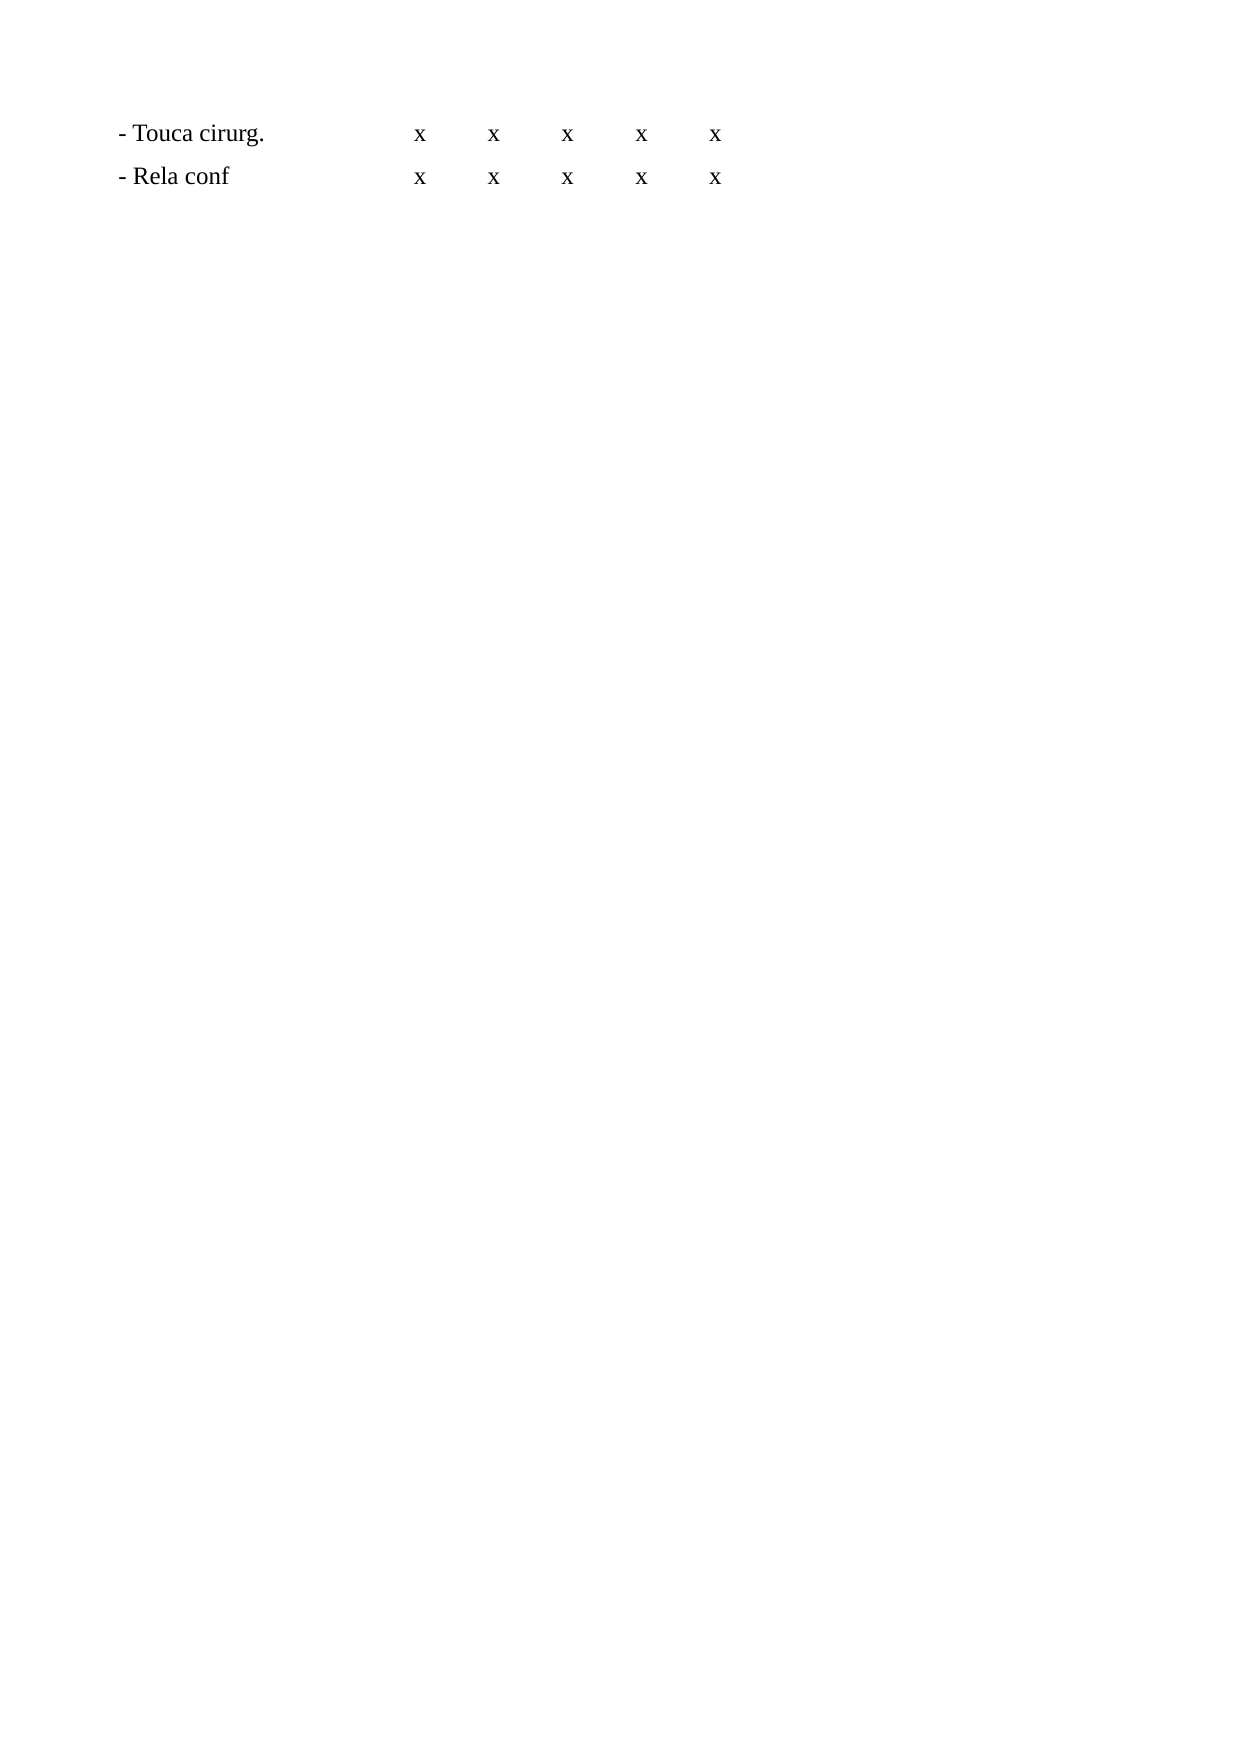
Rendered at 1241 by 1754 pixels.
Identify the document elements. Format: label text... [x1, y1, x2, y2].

text - Rela conf x x x x x [118, 161, 1122, 190]
text - Touca cirurg. x x x x x [118, 118, 1122, 147]
